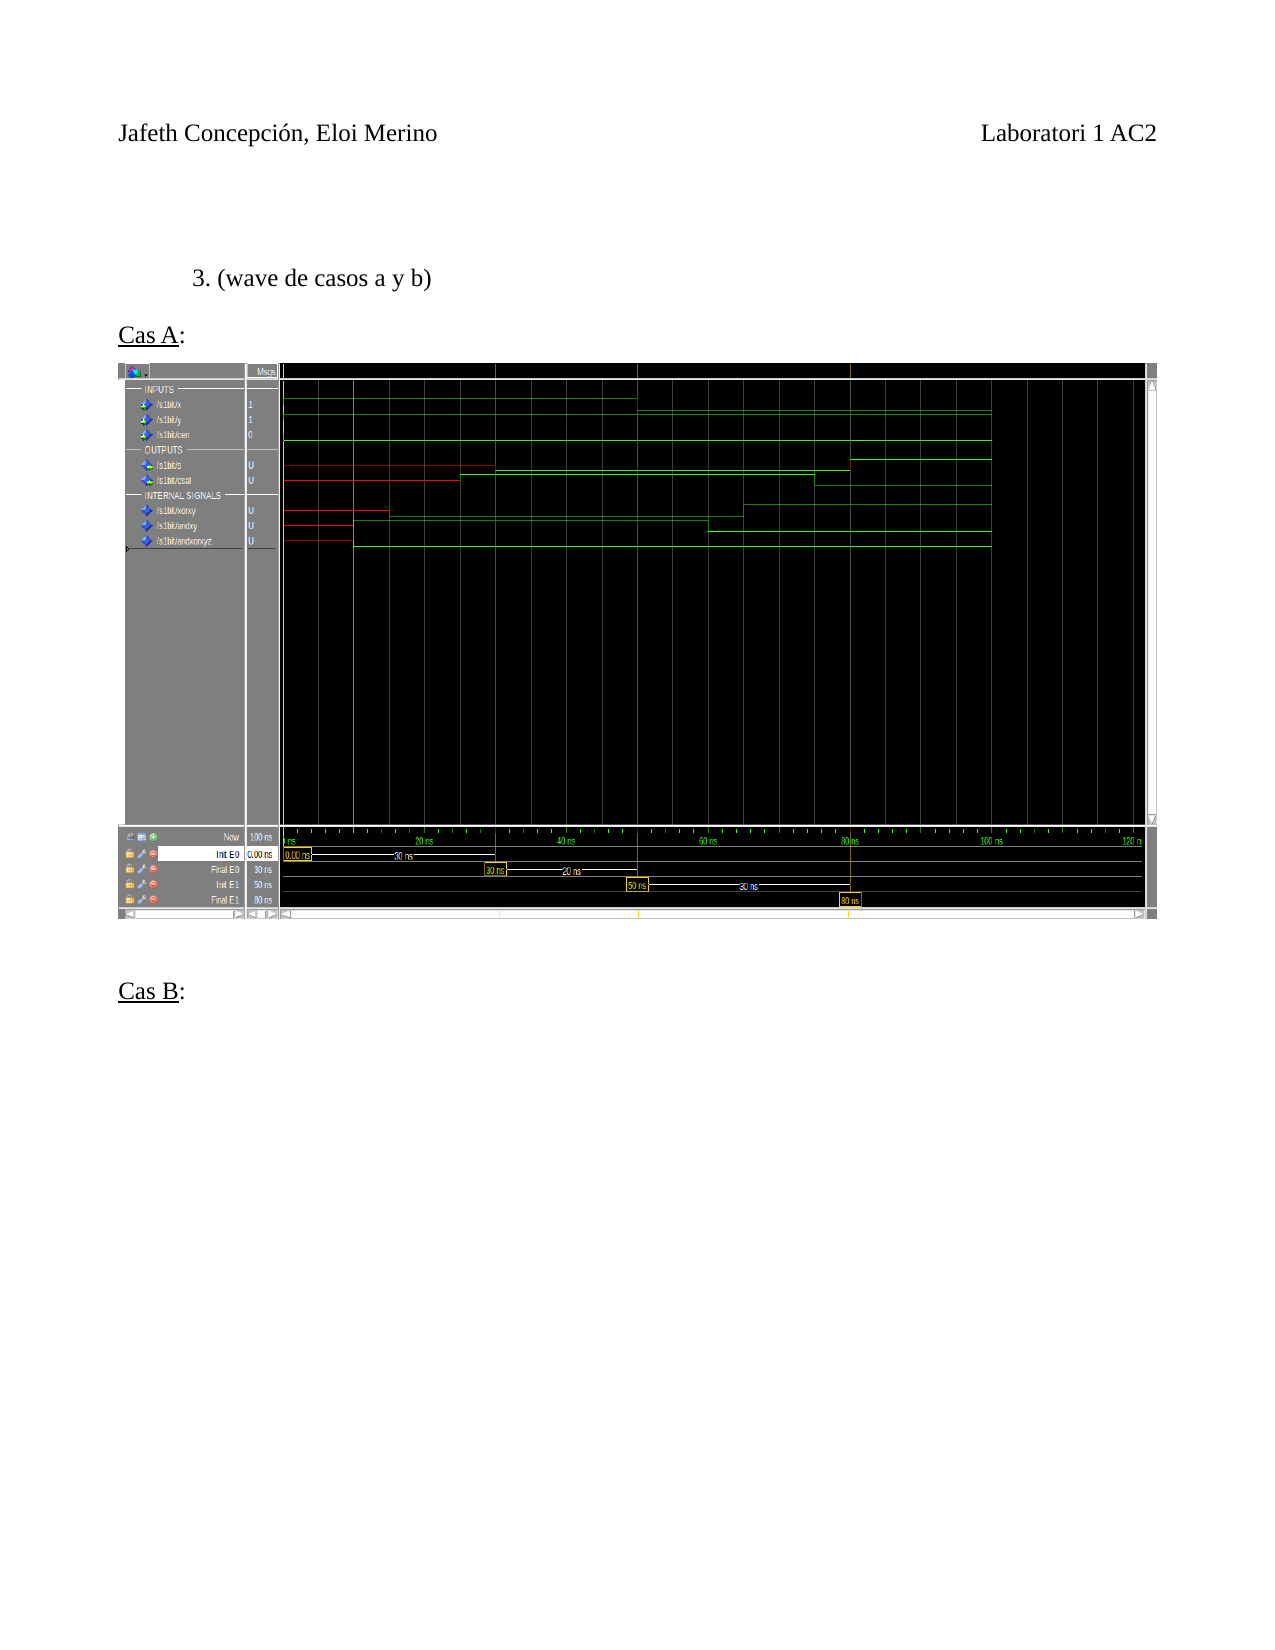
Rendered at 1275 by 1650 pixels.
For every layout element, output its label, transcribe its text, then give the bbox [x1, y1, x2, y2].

text 3. (wave de casos a y b) [118, 263, 1157, 291]
text Cas B: [118, 976, 1157, 1005]
text Cas A: [118, 320, 1157, 349]
picture [118, 363, 1157, 919]
